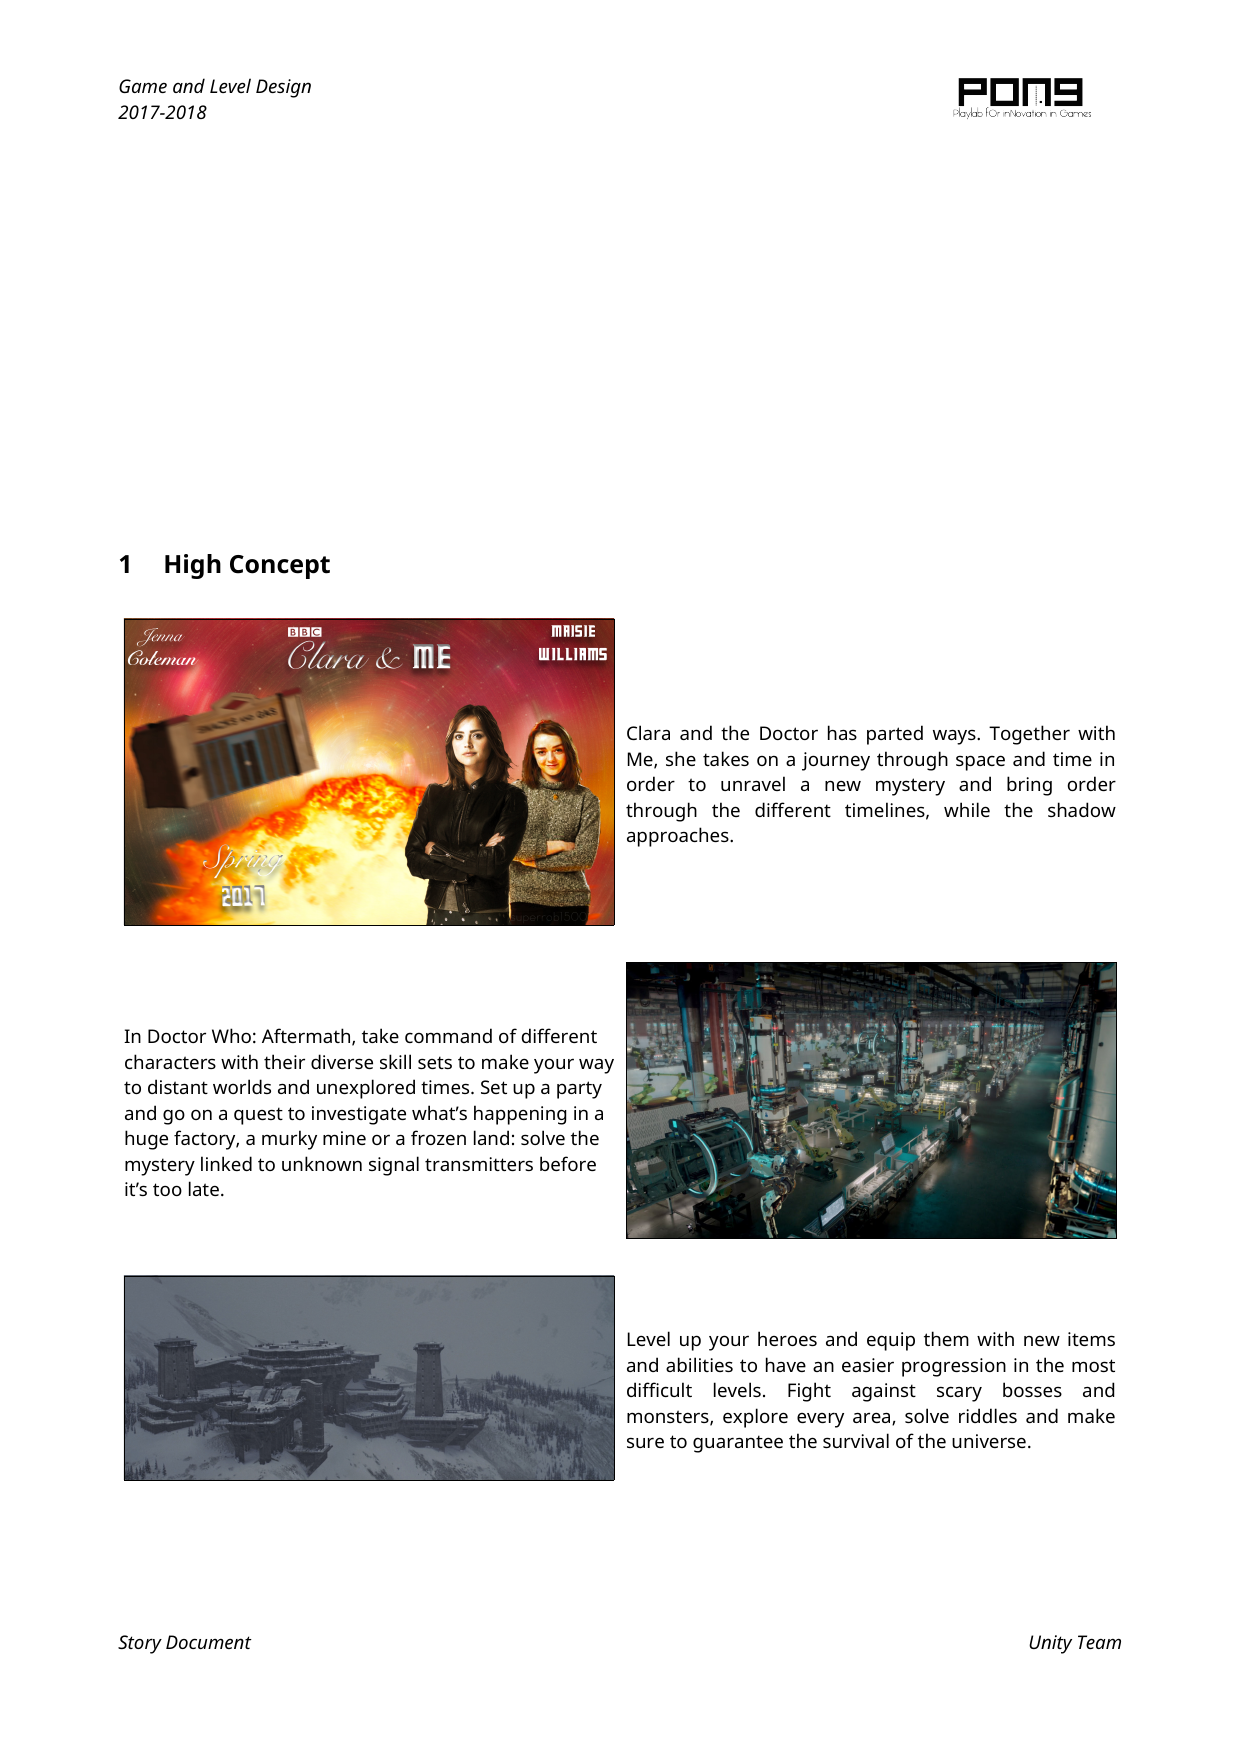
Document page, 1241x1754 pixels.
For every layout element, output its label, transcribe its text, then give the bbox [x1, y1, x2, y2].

subtitle High Concept [118, 547, 1122, 581]
table_header Clara and the Doctor has parted ways. Together with Me, she takes on a journey through space and time in order to unravel a new mystery and bring order through the different timelines, while the shadow approaches. [620, 613, 1122, 956]
table_header [118, 613, 620, 956]
picture [125, 620, 614, 925]
picture [125, 1277, 614, 1480]
picture [627, 963, 1116, 1238]
table_cell [118, 1270, 620, 1511]
table_cell In Doctor Who: Aftermath, take command of different characters with their diverse skill sets to make your way to distant worlds and unexplored times. Set up a party and go on a quest to investigate what’s happening in a huge factory, a murky mine or a frozen land: solve the mystery linked to unknown signal transmitters before it’s too late. [118, 956, 620, 1270]
picture [923, 73, 1122, 124]
table_cell [620, 956, 1122, 1270]
table_cell Level up your heroes and equip them with new items and abilities to have an easier progression in the most difficult levels. Fight against scary bosses and monsters, explore every area, solve riddles and make sure to guarantee the survival of the universe. [620, 1270, 1122, 1511]
